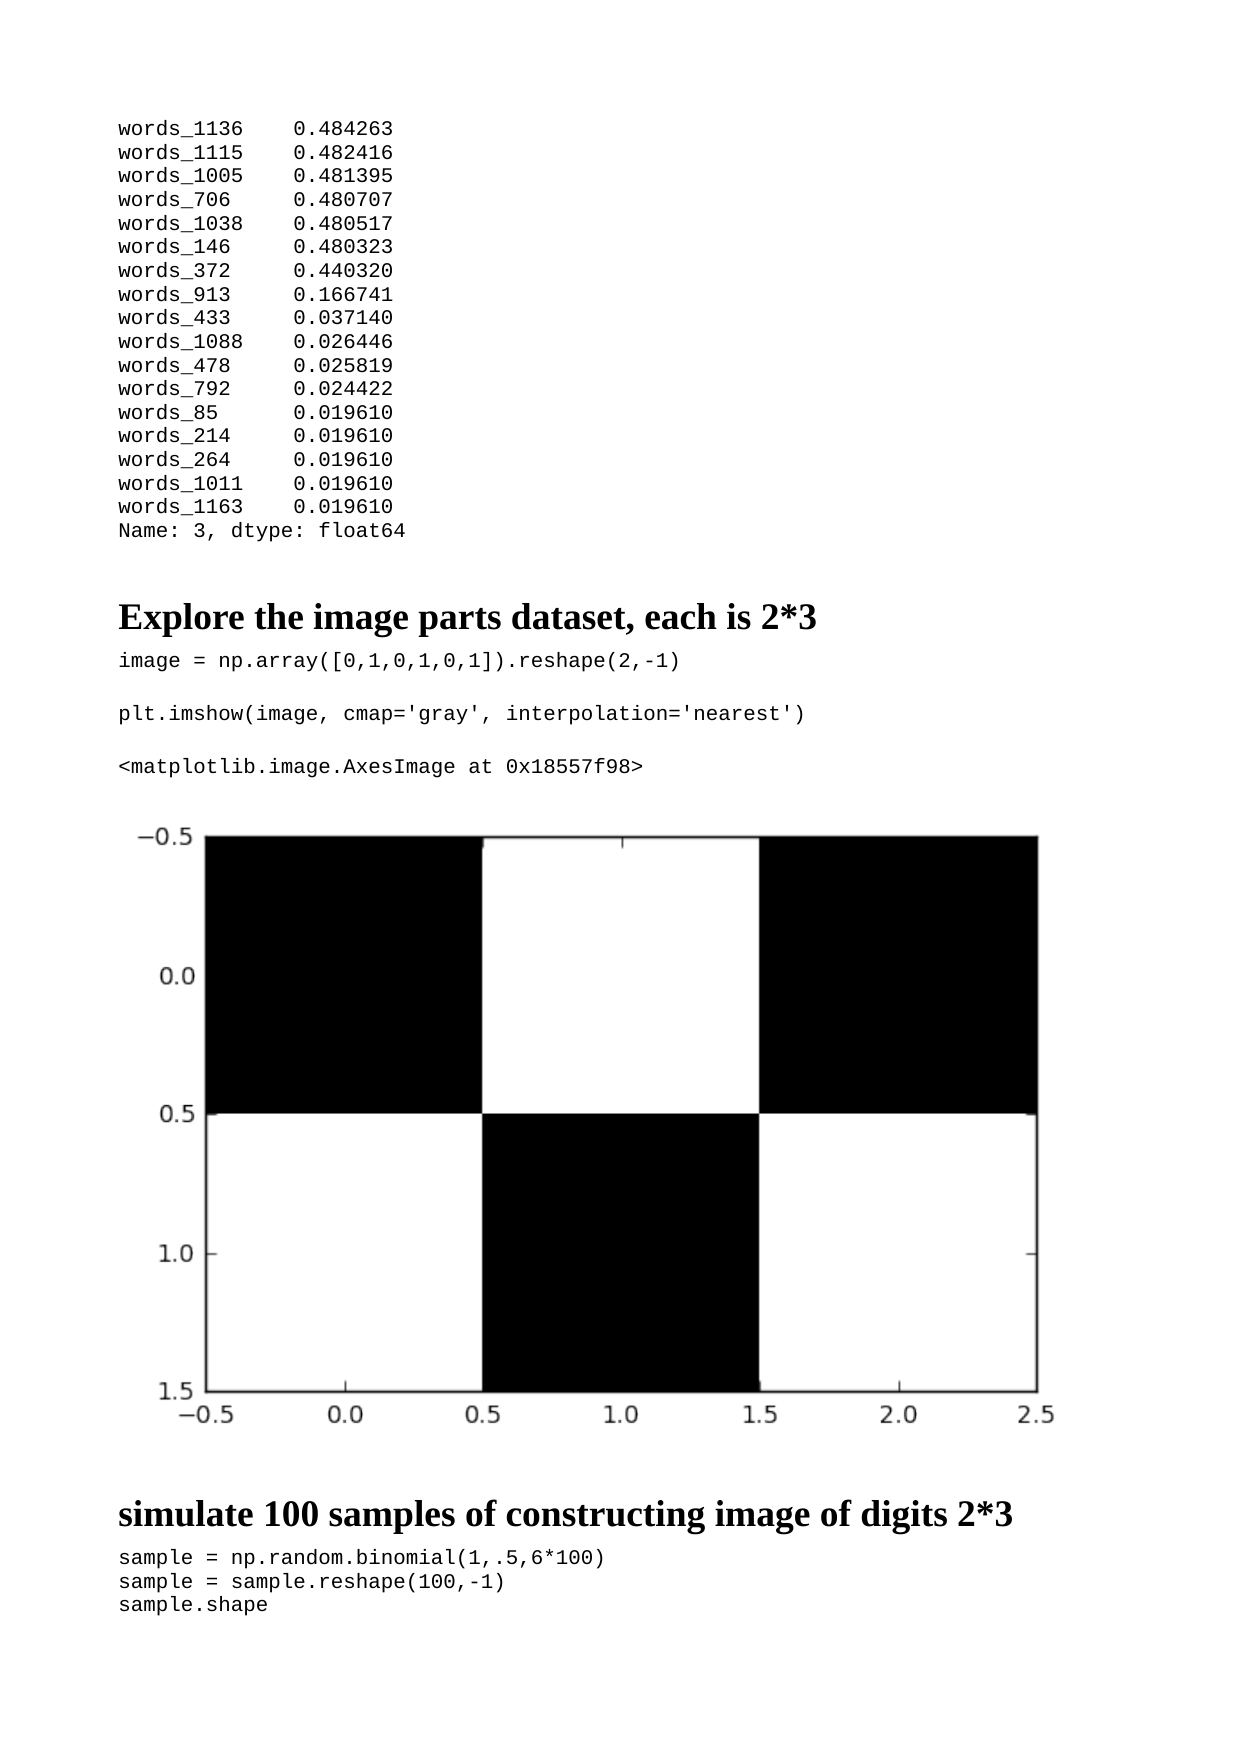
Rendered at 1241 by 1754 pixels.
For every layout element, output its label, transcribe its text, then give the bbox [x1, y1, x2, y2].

text words_85 0.019610 [118, 402, 1122, 426]
text image = np.array([0,1,0,1,0,1]).reshape(2,-1) [118, 650, 1122, 673]
text words_1038 0.480517 [118, 213, 1122, 236]
text words_792 0.024422 [118, 378, 1122, 402]
text words_433 0.037140 [118, 307, 1122, 331]
subtitle Explore the image parts dataset, each is 2*3 [118, 594, 1122, 637]
text words_1163 0.019610 [118, 496, 1122, 520]
text words_706 0.480707 [118, 189, 1122, 213]
text sample = sample.reshape(100,-1) [118, 1571, 1122, 1594]
text words_214 0.019610 [118, 426, 1122, 449]
text words_913 0.166741 [118, 284, 1122, 307]
subtitle simulate 100 samples of constructing image of digits 2*3 [118, 1491, 1122, 1534]
text sample.shape [118, 1594, 1122, 1618]
text words_372 0.440320 [118, 260, 1122, 284]
text sample = np.random.binomial(1,.5,6*100) [118, 1547, 1122, 1571]
text words_478 0.025819 [118, 354, 1122, 378]
text words_1115 0.482416 [118, 142, 1122, 165]
text words_1011 0.019610 [118, 473, 1122, 496]
text Name: 3, dtype: float64 [118, 520, 1122, 544]
text words_264 0.019610 [118, 449, 1122, 473]
text plt.imshow(image, cmap='gray', interpolation='nearest') [118, 703, 1122, 726]
text <matplotlib.image.AxesImage at 0x18557f98> [118, 756, 1122, 779]
picture [118, 809, 1074, 1445]
text words_1136 0.484263 [118, 118, 1122, 142]
text words_1005 0.481395 [118, 165, 1122, 189]
text words_146 0.480323 [118, 236, 1122, 260]
text words_1088 0.026446 [118, 331, 1122, 354]
